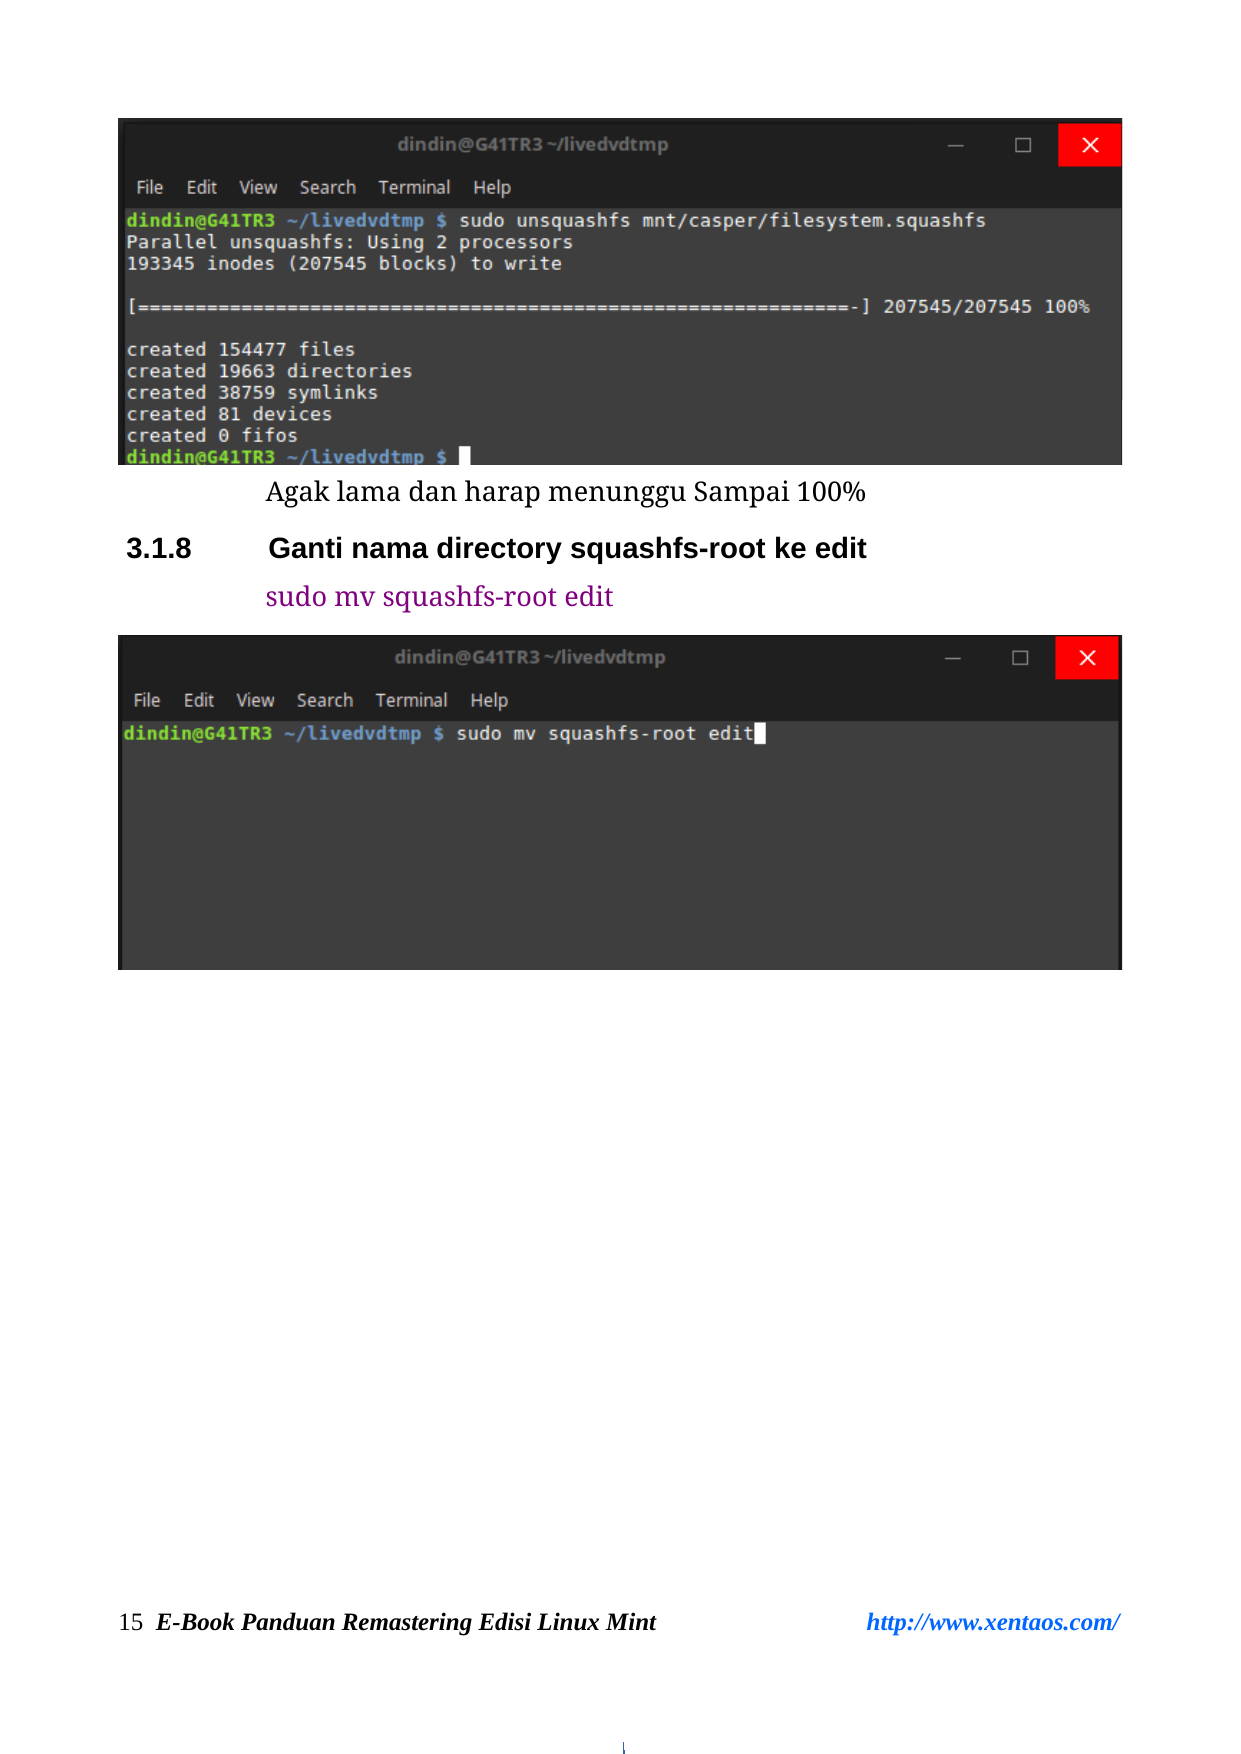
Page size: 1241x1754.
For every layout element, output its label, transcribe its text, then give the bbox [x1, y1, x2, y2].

list sudo mv squashfs-root edit [236, 577, 1122, 614]
subtitle Ganti nama directory squashfs-root ke edit [118, 531, 1122, 564]
list Agak lama dan harap menunggu Sampai 100% [236, 465, 1122, 509]
picture [118, 118, 1123, 465]
picture [118, 635, 1123, 970]
